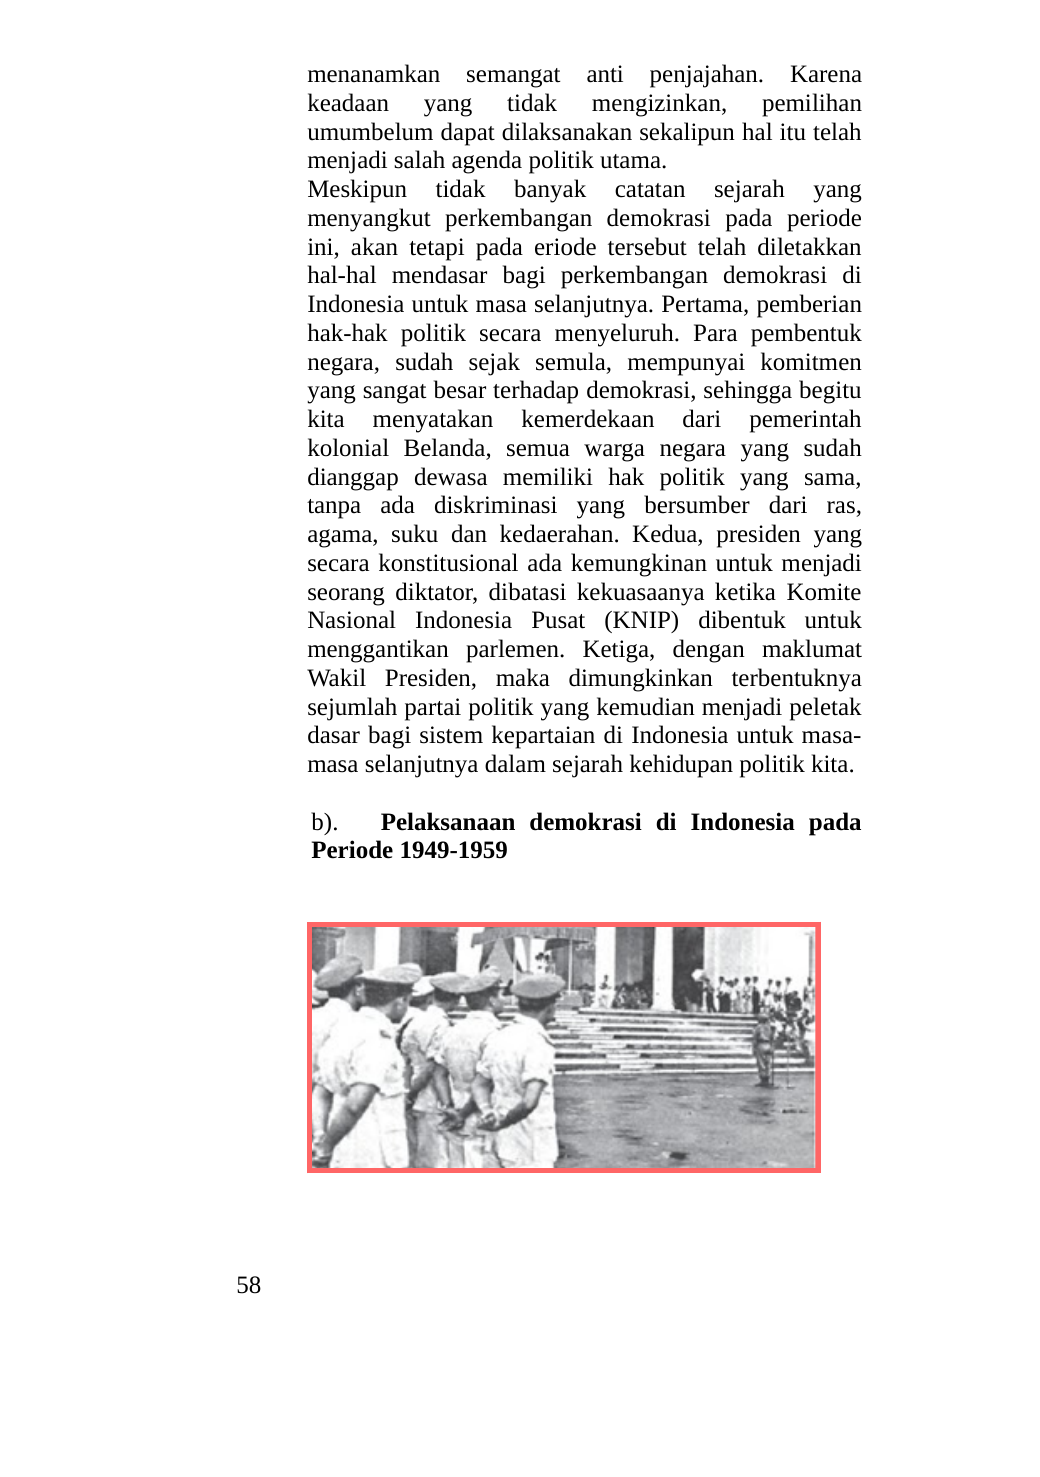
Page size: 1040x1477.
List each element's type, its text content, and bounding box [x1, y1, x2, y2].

picture [312, 927, 816, 1168]
list b). Pelaksanaan demokrasi di Indonesia pada Periode 1949-1959 [274, 807, 862, 864]
text Meskipun tidak banyak catatan sejarah yang menyangkut perkembangan demokrasi pada periode ini, akan tetapi pada eriode tersebut telah diletakkan hal-hal mendasar bagi perkembangan demokrasi di Indonesia untuk masa selanjutnya. Pertama, pemberian hak-hak politik secara menyeluruh. Para pembentuk negara, sudah sejak semula, mempunyai komitmen yang sangat besar terhadap demokrasi, sehingga begitu kita menyatakan kemerdekaan dari pemerintah kolonial Belanda, semua warga negara yang sudah dianggap dewasa memiliki hak politik yang sama, tanpa ada diskriminasi yang bersumber dari ras, agama, suku dan kedaerahan. Kedua, presiden yang secara konstitusional ada kemungkinan untuk menjadi seorang diktator, dibatasi kekuasaanya ketika Komite Nasional Indonesia Pusat (KNIP) dibentuk untuk menggantikan parlemen. Ketiga, dengan maklumat Wakil Presiden, maka dimungkinkan terbentuknya sejumlah partai politik yang kemudian menjadi peletak dasar bagi sistem kepartaian di Indonesia untuk masa-masa selanjutnya dalam sejarah kehidupan politik kita. [307, 174, 862, 778]
text menanamkan semangat anti penjajahan. Karena keadaan yang tidak mengizinkan, pemilihan umumbelum dapat dilaksanakan sekalipun hal itu telah menjadi salah agenda politik utama. [307, 59, 862, 174]
